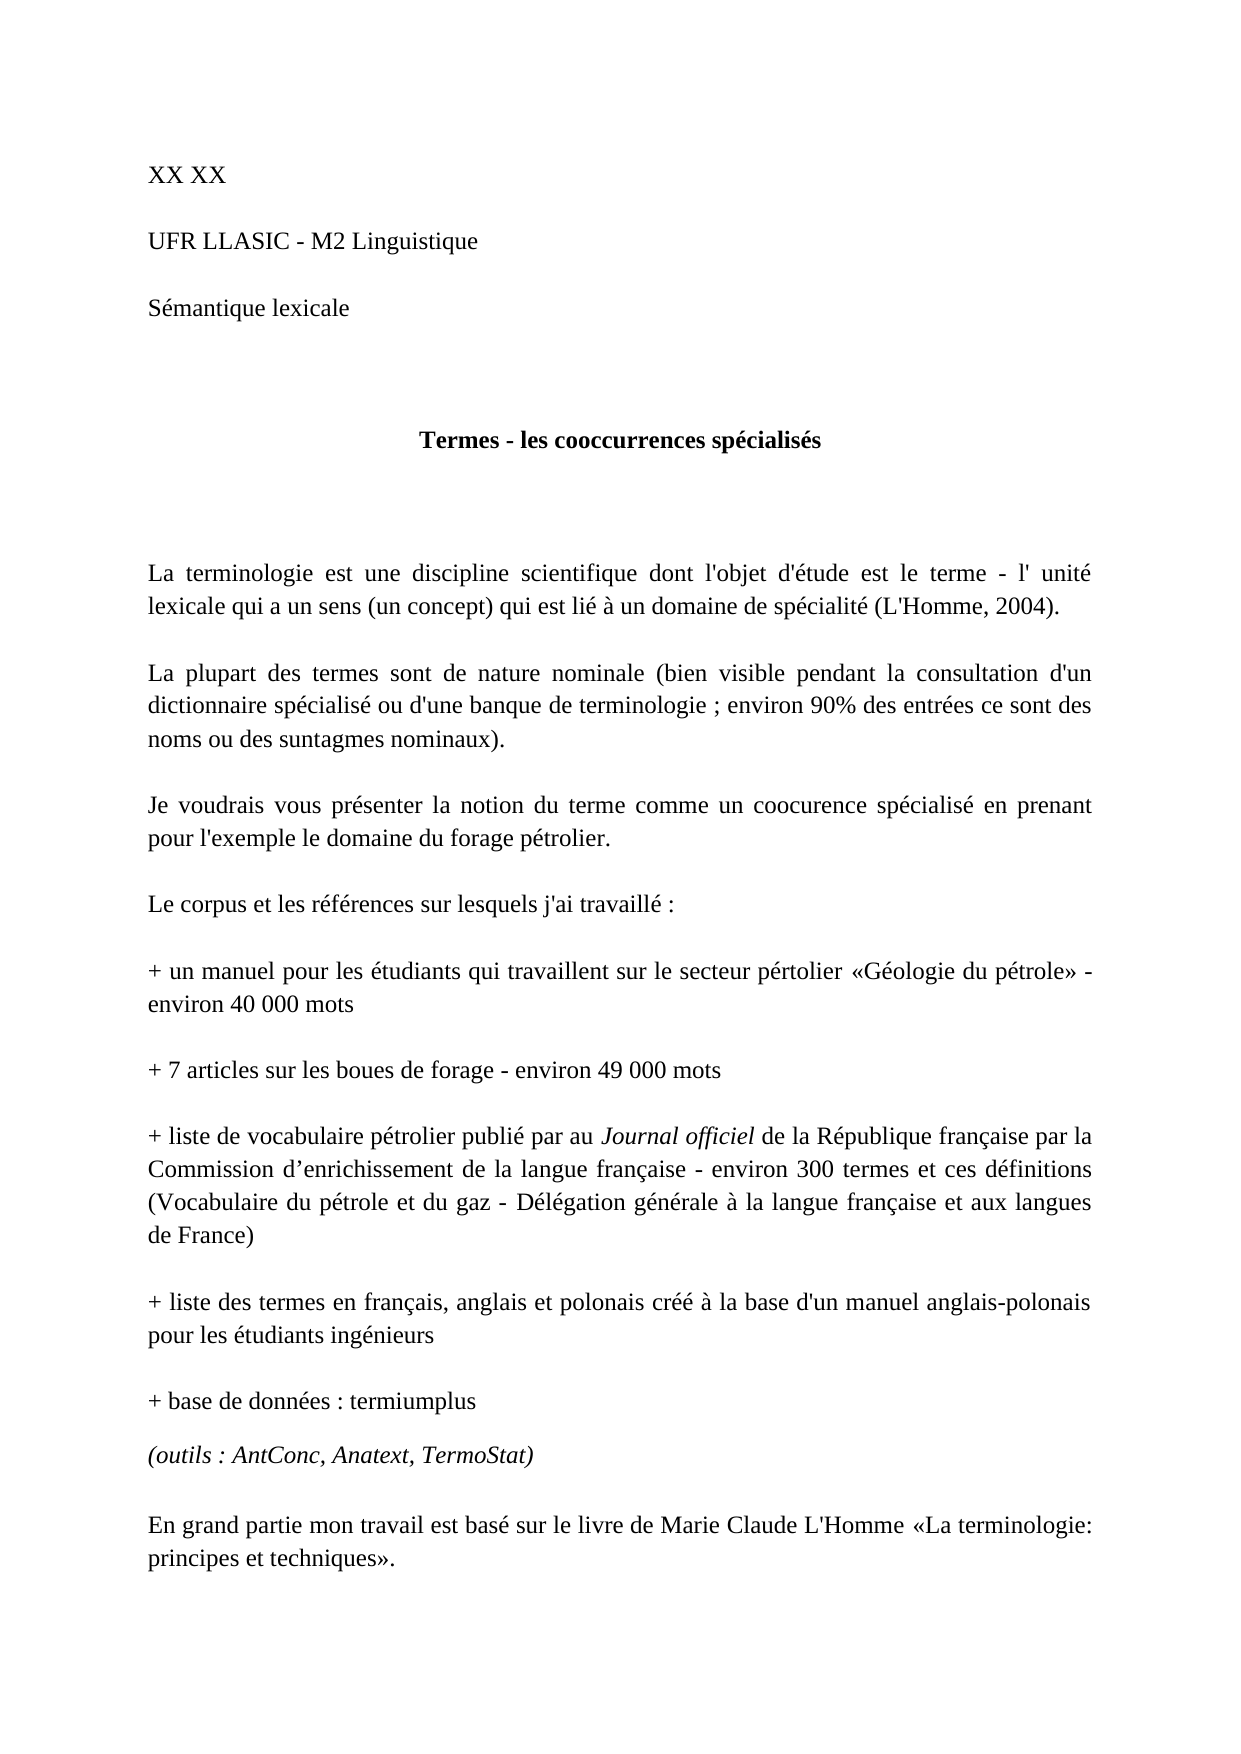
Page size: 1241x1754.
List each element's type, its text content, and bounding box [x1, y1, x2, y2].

text Le corpus et les références sur lesquels j'ai travaillé : [148, 889, 1093, 918]
text + base de données : termiumplus [148, 1386, 1093, 1415]
text Je voudrais vous présenter la notion du terme comme un coocurence spécialisé en prenant pour l'exemple le domaine du forage pétrolier. [148, 790, 1093, 852]
text Sémantique lexicale [148, 293, 1093, 322]
text La plupart des termes sont de nature nominale (bien visible pendant la consultation d'un dictionnaire spécialisé ou d'une banque de terminologie ; environ 90% des entrées ce sont des noms ou des suntagmes nominaux). [148, 658, 1093, 752]
text En grand partie mon travail est basé sur le livre de Marie Claude L'Homme «La terminologie: principes et techniques». [148, 1510, 1093, 1572]
text UFR LLASIC - M2 Linguistique [148, 226, 1093, 255]
text + 7 articles sur les boues de forage - environ 49 000 mots [148, 1055, 1093, 1084]
text + liste des termes en français, anglais et polonais créé à la base d'un manuel anglais-polonais pour les étudiants ingénieurs [148, 1287, 1093, 1349]
text La terminologie est une discipline scientifique dont l'objet d'étude est le terme - l' unité lexicale qui a un sens (un concept) qui est lié à un domaine de spécialité (L'Homme, 2004). [148, 558, 1093, 620]
text (outils : AntConc, Anatext, TermoStat) [148, 1440, 1093, 1469]
text Termes - les cooccurrences spécialisés [148, 426, 1093, 454]
text XX XX [148, 160, 1093, 189]
text + un manuel pour les étudiants qui travaillent sur le secteur pértolier «Géologie du pétrole» - environ 40 000 mots [148, 956, 1093, 1017]
text + liste de vocabulaire pétrolier publié par au Journal officiel de la République française par la Commission d’enrichissement de la langue française - environ 300 termes et ces définitions (Vocabulaire du pétrole et du gaz - Délégation générale à la langue française et aux langues de France) [148, 1121, 1093, 1249]
